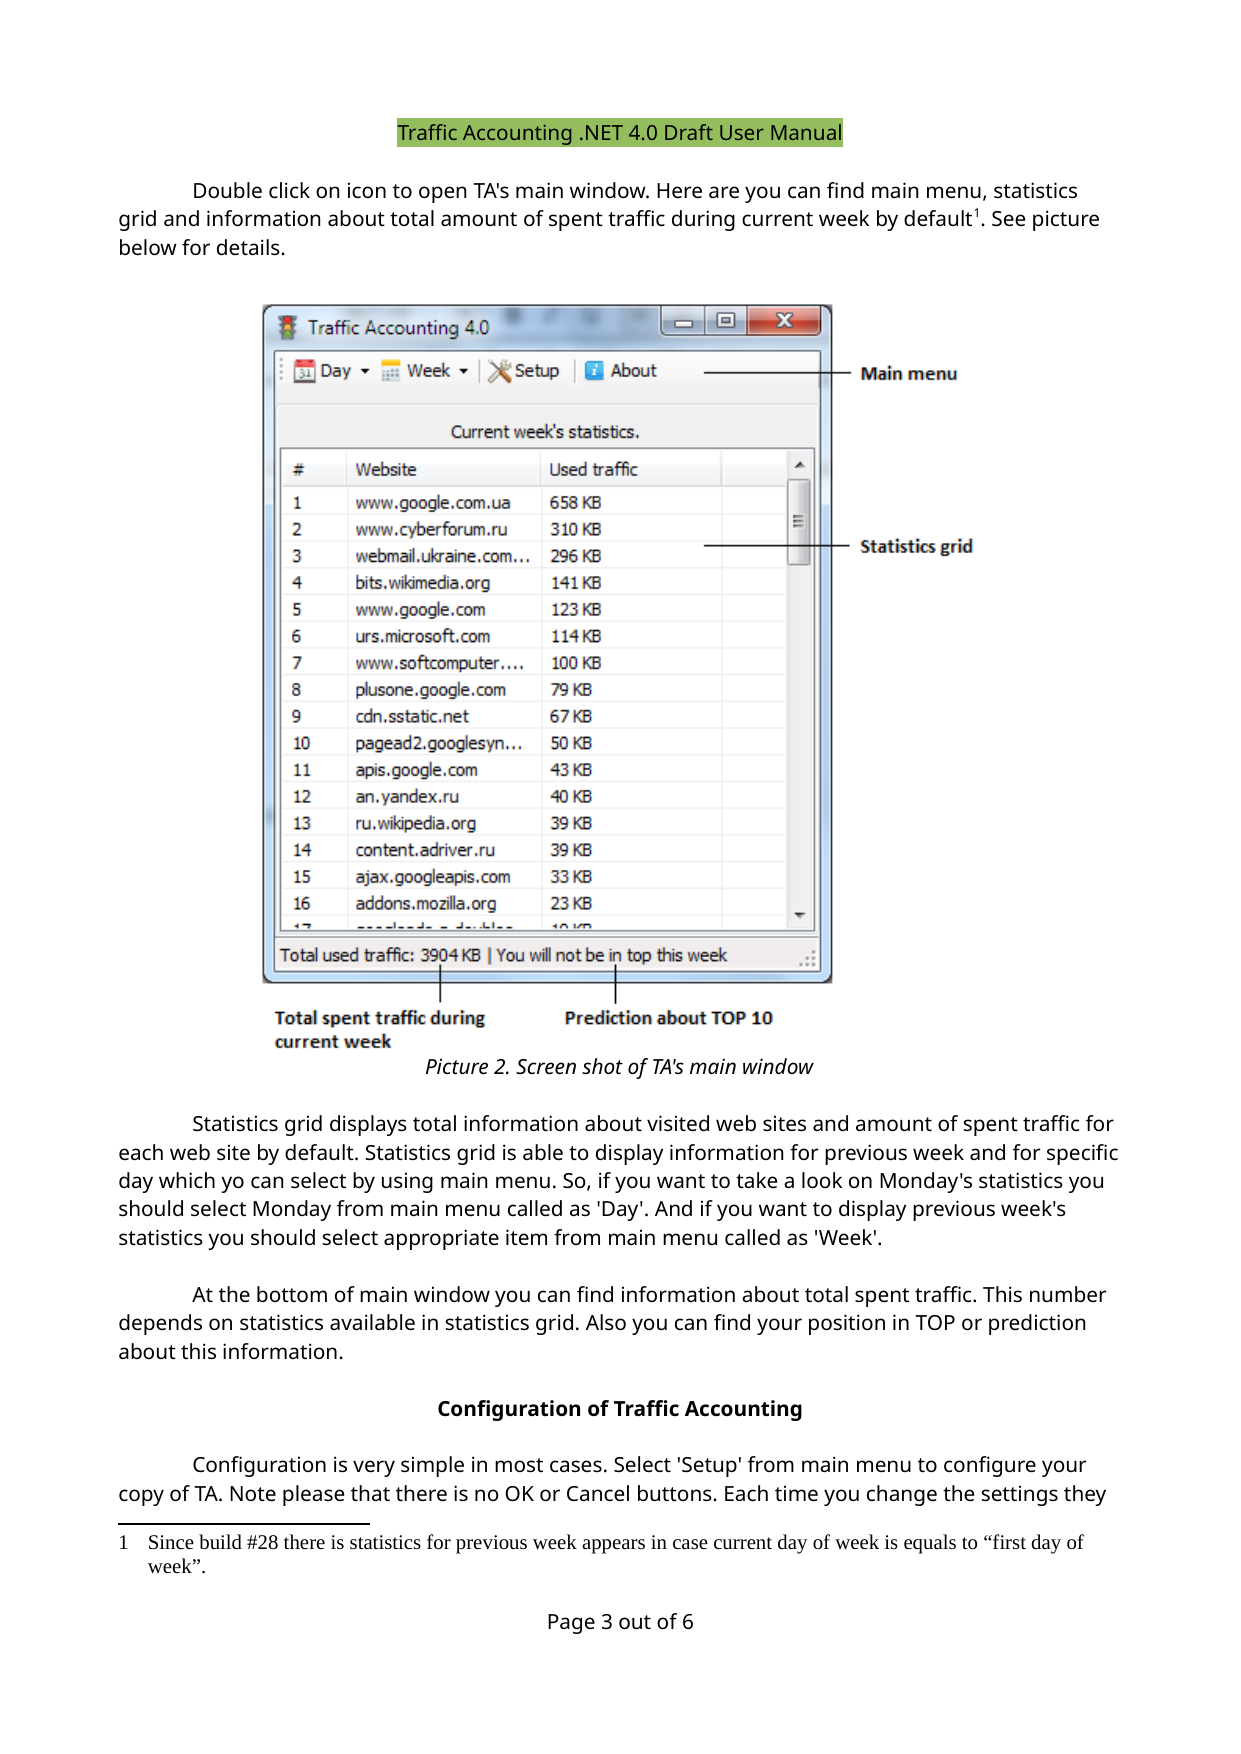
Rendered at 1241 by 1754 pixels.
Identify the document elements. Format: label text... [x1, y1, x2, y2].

text Statistics grid displays total information about visited web sites and amount of spent traffic for each web site by default. Statistics grid is able to display information for previous week and for specific day which yo can select by using main menu. So, if you want to take a look on Monday's statistics you should select Monday from main menu called as 'Day'. And if you want to display previous week's statistics you should select appropriate item from main menu called as 'Week'. [118, 1109, 1122, 1251]
text Picture 2. Screen shot of TA's main window [118, 290, 1122, 1081]
text Since build #28 there is statistics for previous week appears in case current day of week is equals to “first day of week”. [118, 1530, 1122, 1578]
text At the bottom of main window you can find information about total spent traffic. This number depends on statistics available in statistics grid. Also you can find your position in TOP or prediction about this information. [118, 1280, 1122, 1365]
text Configuration of Traffic Accounting [118, 1394, 1122, 1422]
text Configuration is very simple in most cases. Select 'Setup' from main menu to configure your copy of TA. Note please that there is no OK or Cancel buttons. Each time you change the settings they [118, 1451, 1122, 1507]
text Double click on icon to open TA's main window. Here are you can find main menu, statistics grid and information about total amount of spent traffic during current week by default. See picture below for details. [118, 176, 1122, 261]
